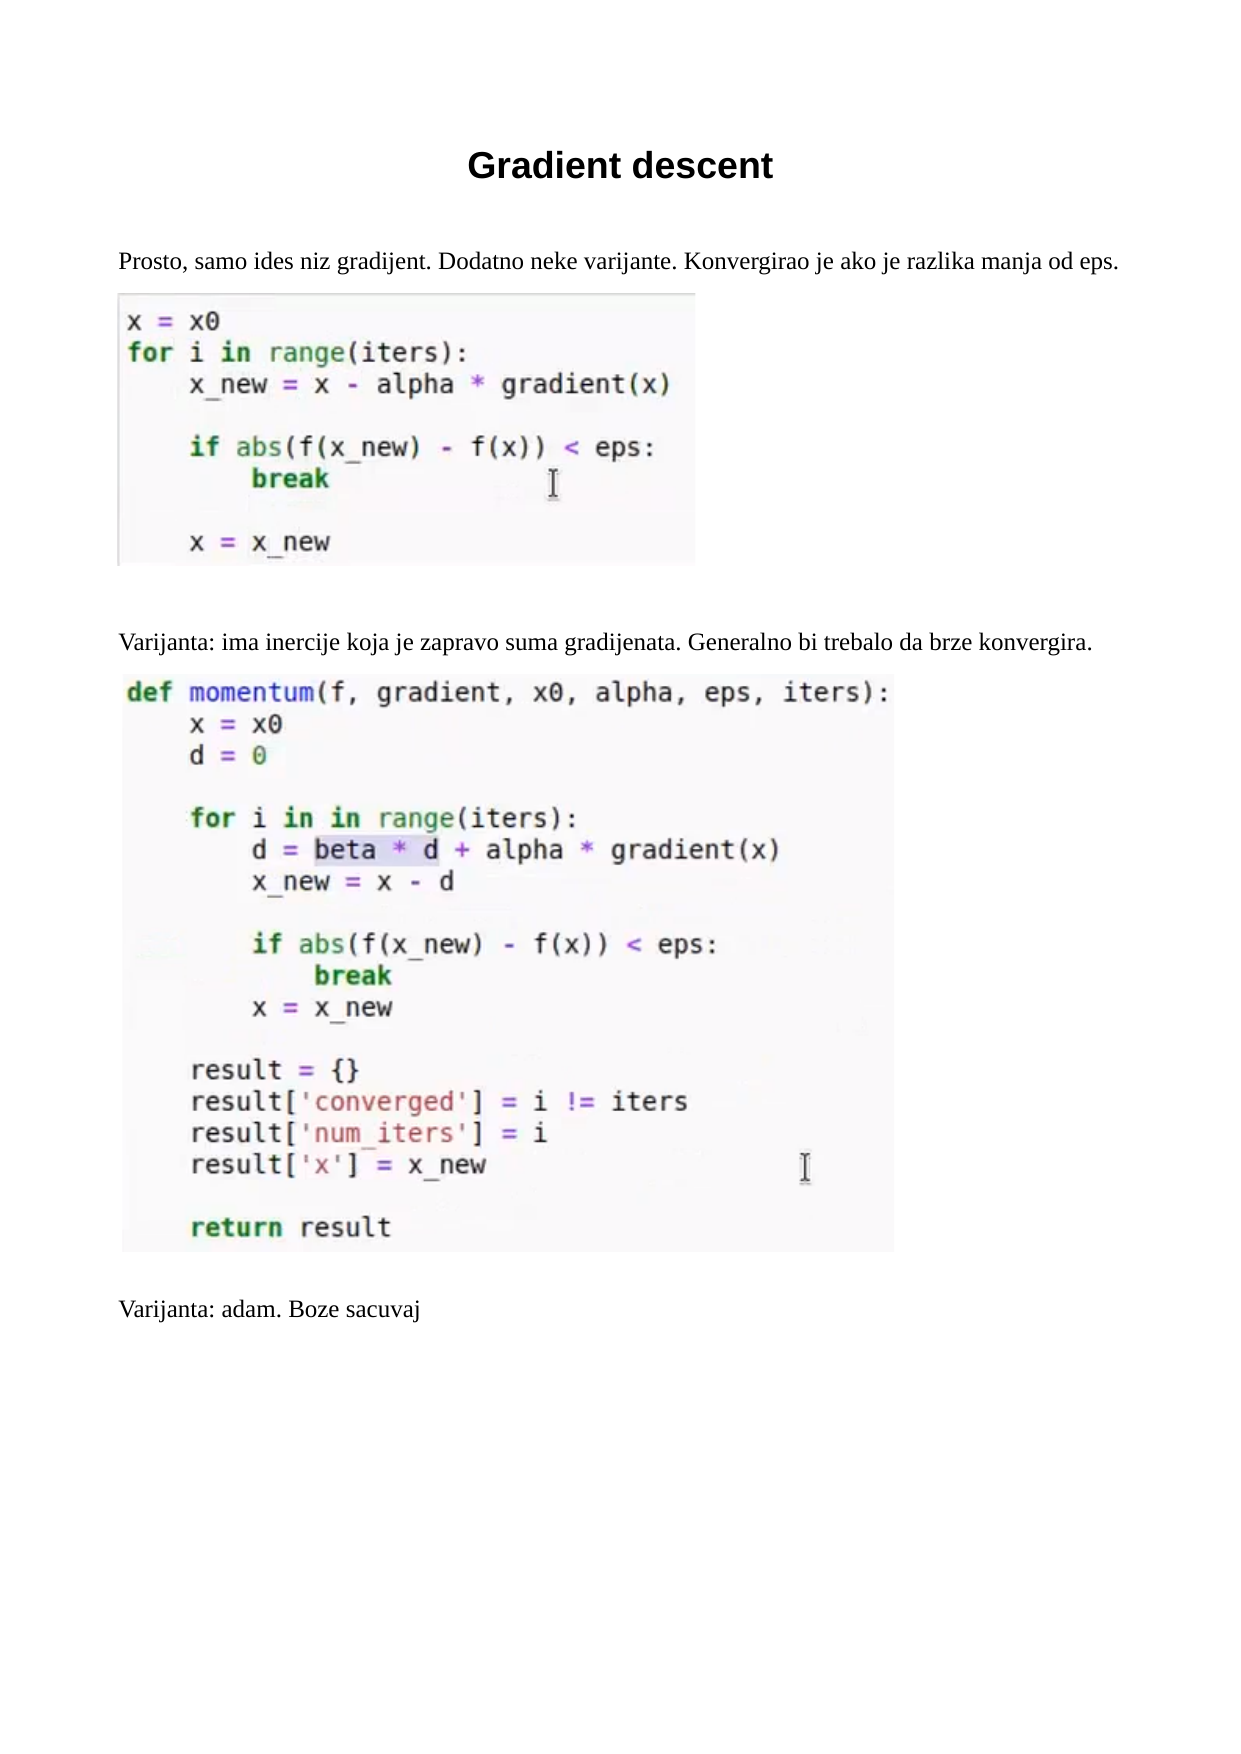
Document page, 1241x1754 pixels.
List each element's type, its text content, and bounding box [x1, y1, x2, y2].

picture [122, 674, 895, 1252]
text Varijanta: adam. Boze sacuvaj [118, 1294, 1122, 1322]
text Prosto, samo ides niz gradijent. Dodatno neke varijante. Konvergirao je ako je razlika manja od eps. [118, 246, 1122, 275]
text Varijanta: ima inercije koja je zapravo suma gradijenata. Generalno bi trebalo da brze konvergira. [118, 627, 1122, 656]
picture [117, 293, 696, 566]
subtitle Gradient descent [118, 143, 1122, 186]
